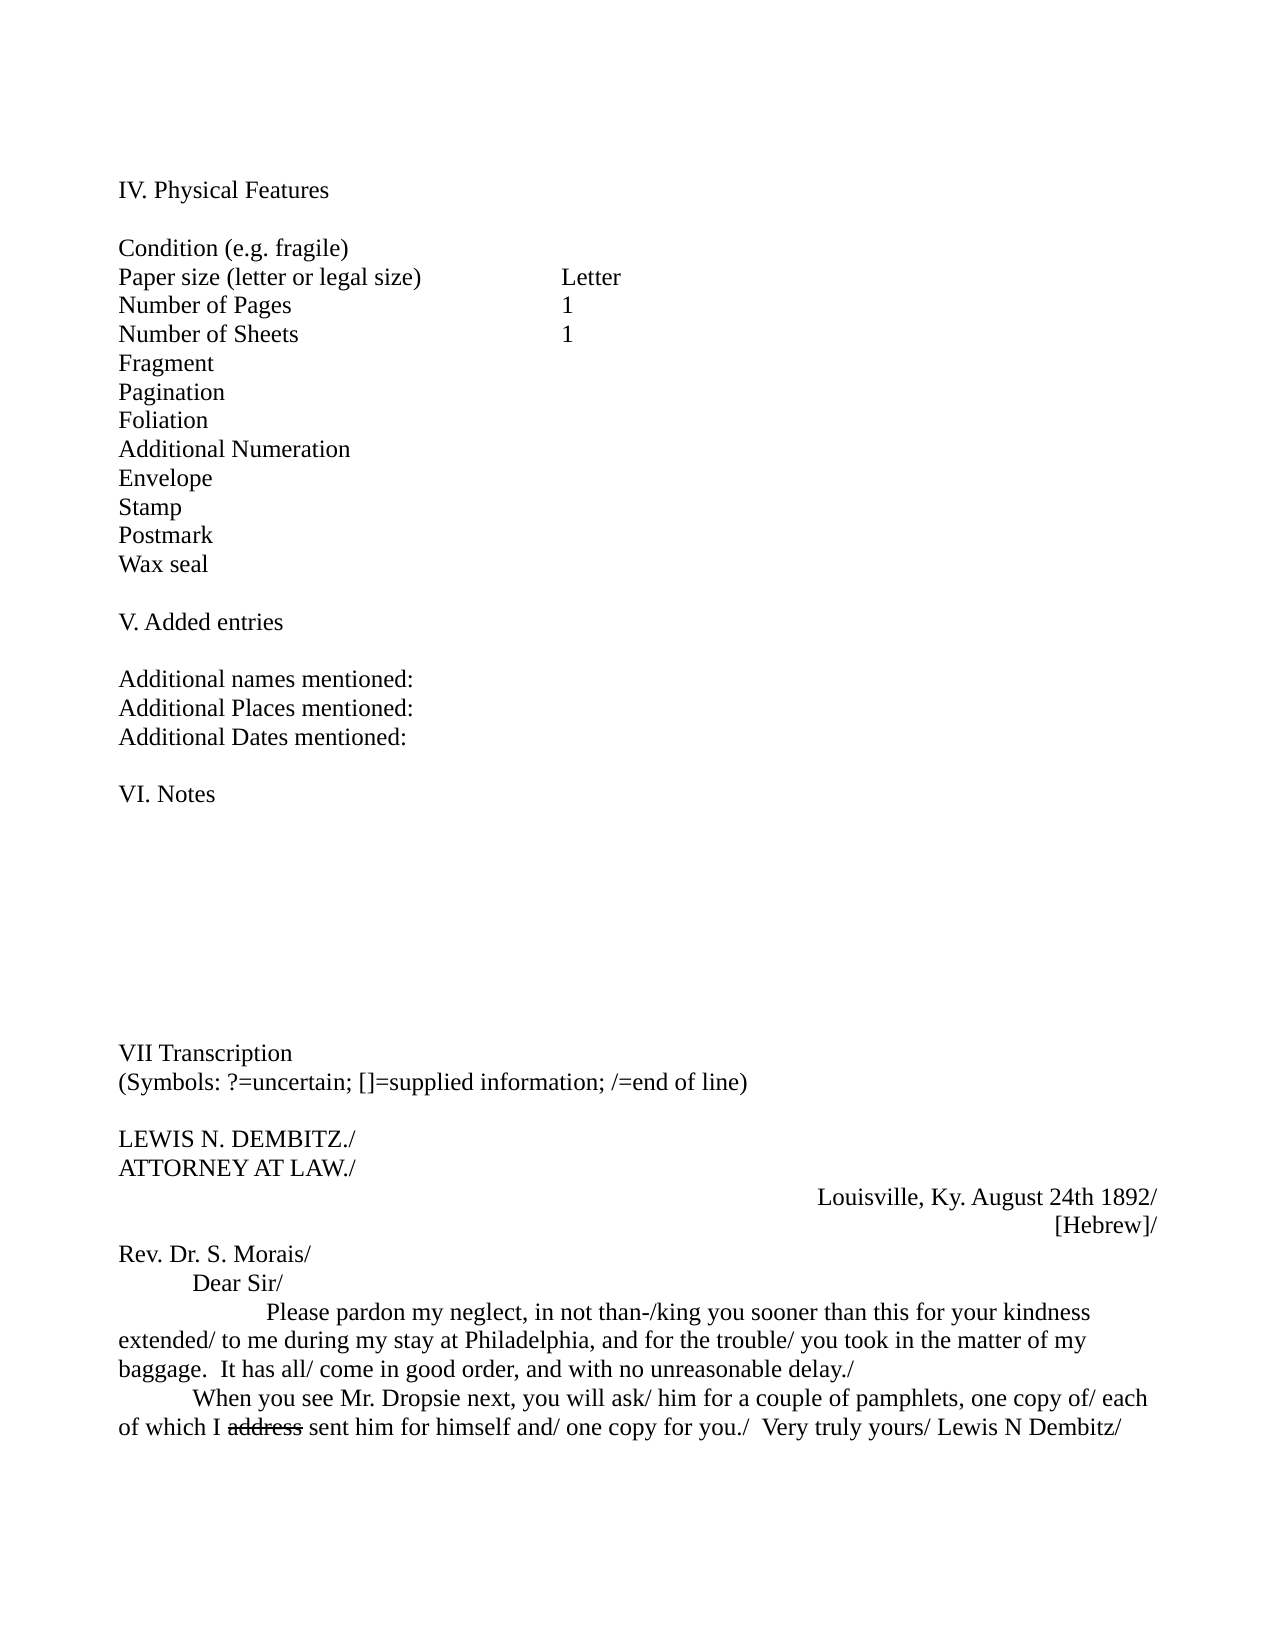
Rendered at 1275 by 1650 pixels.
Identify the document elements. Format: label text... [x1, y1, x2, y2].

text ATTORNEY AT LAW./ [118, 1153, 1157, 1182]
text Additional Numeration [118, 434, 1157, 463]
text Condition (e.g. fragile) [118, 233, 1157, 262]
text When you see Mr. Dropsie next, you will ask/ him for a couple of pamphlets, one copy of/ each of which I address sent him for himself and/ one copy for you./ Very truly yours/ Lewis N Dembitz/ [118, 1383, 1157, 1441]
text Wax seal [118, 549, 1157, 578]
text Paper size (letter or legal size) Letter [118, 262, 1157, 291]
text VII Transcription [118, 1038, 1157, 1067]
text VI. Notes [118, 779, 1157, 808]
text Additional names mentioned: [118, 664, 1157, 693]
text Louisville, Ky. August 24th 1892/ [118, 1182, 1157, 1211]
text Pagination [118, 377, 1157, 406]
text IV. Physical Features [118, 176, 1157, 204]
text Dear Sir/ [118, 1268, 1157, 1297]
text Stamp [118, 492, 1157, 521]
text Foliation [118, 406, 1157, 434]
text Additional Places mentioned: [118, 693, 1157, 722]
text Additional Dates mentioned: [118, 722, 1157, 751]
text [Hebrew]/ [118, 1211, 1157, 1239]
text Number of Pages 1 [118, 291, 1157, 319]
text Rev. Dr. S. Morais/ [118, 1239, 1157, 1268]
text Number of Sheets 1 [118, 319, 1157, 348]
text Please pardon my neglect, in not than-/king you sooner than this for your kindness extended/ to me during my stay at Philadelphia, and for the trouble/ you took in the matter of my baggage. It has all/ come in good order, and with no unreasonable delay./ [118, 1297, 1157, 1383]
text LEWIS N. DEMBITZ./ [118, 1124, 1157, 1153]
text (Symbols: ?=uncertain; []=supplied information; /=end of line) [118, 1067, 1157, 1096]
text Postma rk [118, 521, 1157, 549]
text Fragment [118, 348, 1157, 377]
text Envelope [118, 463, 1157, 492]
text V. Added entries [118, 607, 1157, 636]
